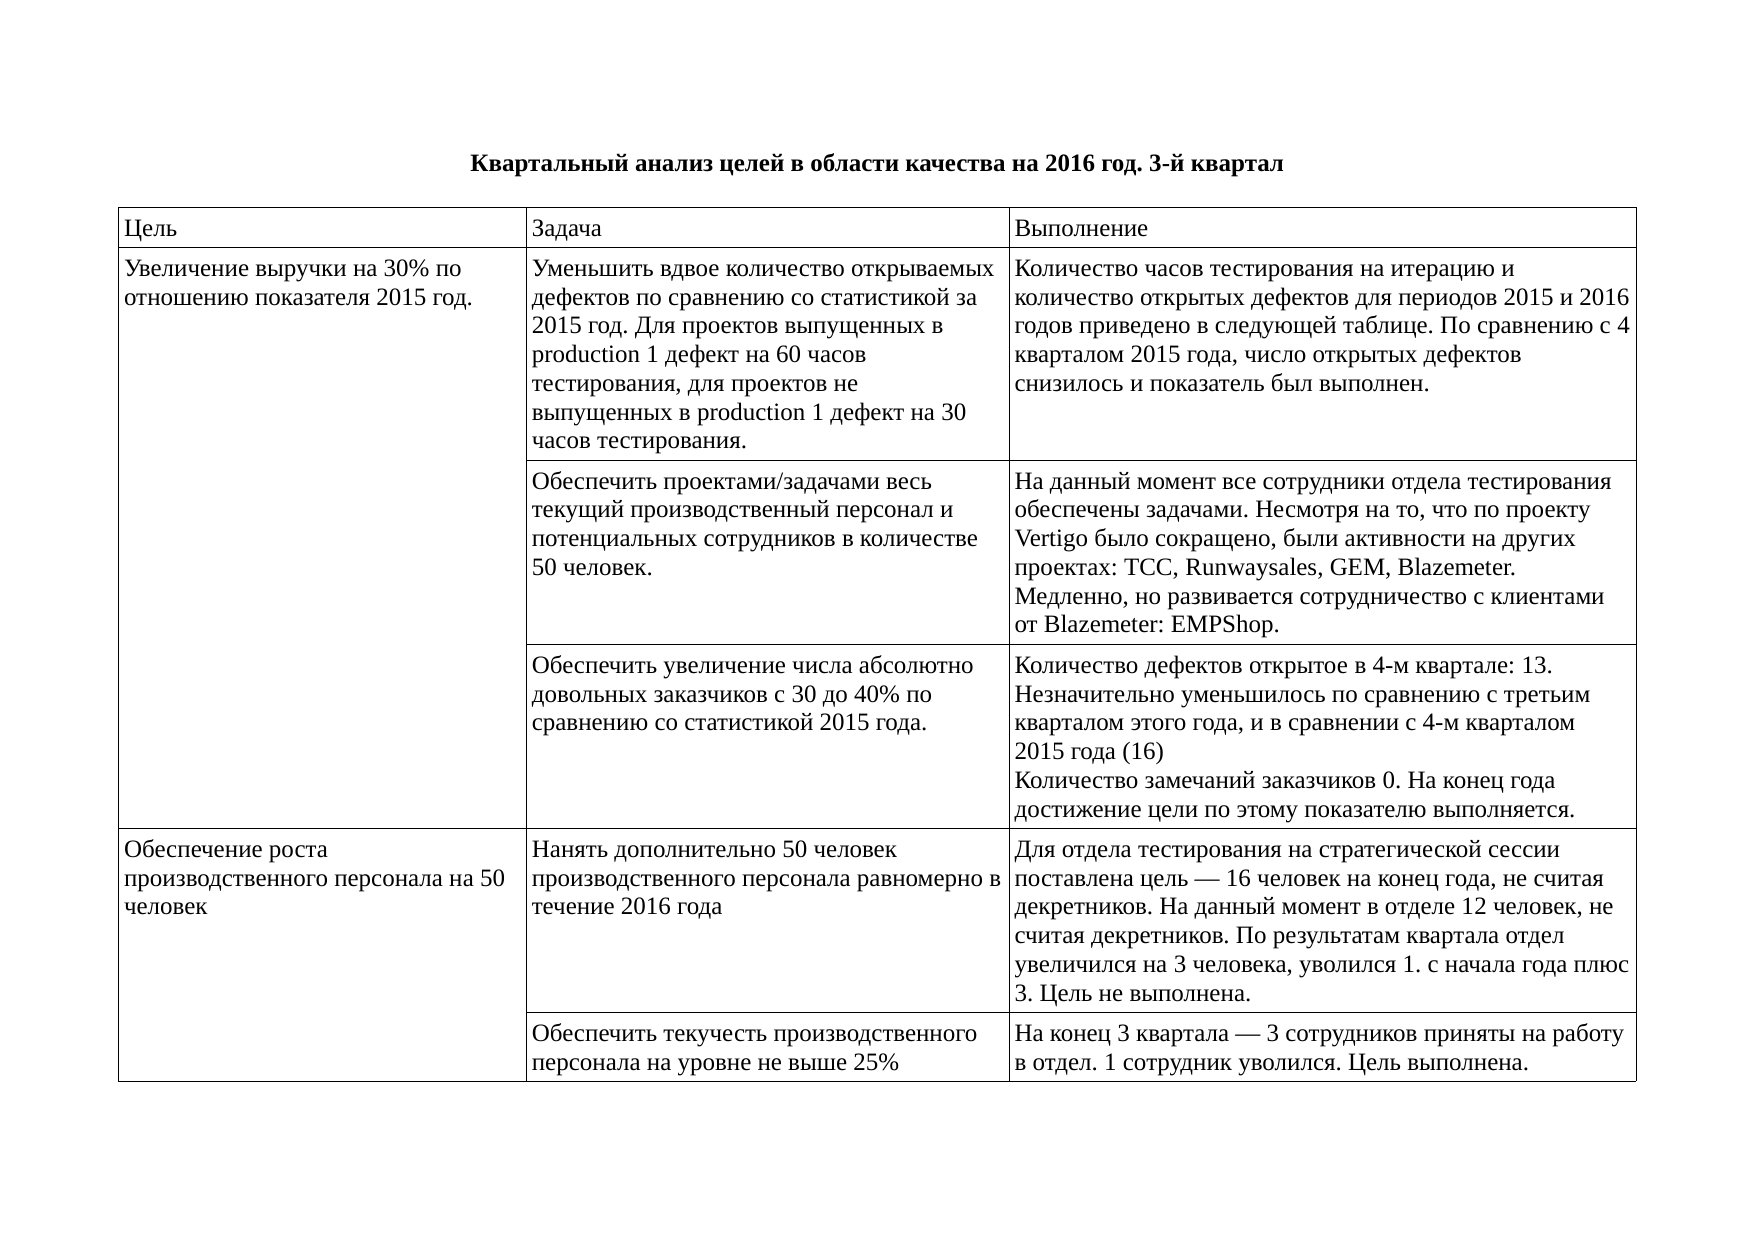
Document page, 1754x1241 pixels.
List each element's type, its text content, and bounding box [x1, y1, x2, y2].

table_cell На данный момент все сотрудники отдела тестирования обеспечены задачами. Несмотря на то, что по проекту Vertigo было сокращено, были активности на других проектах: TCC, Runwaysales, GEM, Blazemeter. Медленно, но развивается сотрудничество с клиентами от Blazemeter: EMPShop. [1010, 461, 1636, 644]
table_cell Обеспечить проектами/задачами весь текущий производственный персонал и потенциальных сотрудников в количестве 50 человек. [527, 461, 1009, 644]
table_header Цель [119, 208, 526, 247]
table_cell Уменьшить вдвое количество открываемых дефектов по сравнению со статистикой за 2015 год. Для проектов выпущенных в production 1 дефект на 60 часов тестирования, для проектов не выпущенных в production 1 дефект на 30 часов тестирования. [527, 248, 1009, 460]
table_cell Увеличение выручки на 30% по отношению показателя 2015 год. [119, 248, 526, 828]
table_cell Обеспечение роста производственного персонала на 50 человек [119, 829, 526, 1081]
table_cell Нанять дополнительно 50 человек производственного персонала равномерно в течение 2016 года [527, 829, 1009, 1012]
table_header Задача [527, 208, 1009, 247]
table_header Выполнение [1010, 208, 1636, 247]
table_cell Количество часов тестирования на итерацию и количество открытых дефектов для периодов 2015 и 2016 годов приведено в следующей таблице. По сравнению с 4 кварталом 2015 года, число открытых дефектов снизилось и показатель был выполнен. [1010, 248, 1636, 460]
table_cell Обеспечить увеличение числа абсолютно довольных заказчиков с 30 до 40% по сравнению со статистикой 2015 года. [527, 645, 1009, 828]
table_cell Количество дефектов открытое в 4-м квартале: 13. Незначительно уменьшилось по сравнению с третьим кварталом этого года, и в сравнении с 4-м кварталом 2015 года (16) Количество замечаний заказчиков 0. На конец года достижение цели по этому показателю выполняется. [1010, 645, 1636, 828]
text Квартальный анализ целей в области качества на 2016 год. 3-й квартал [118, 148, 1636, 177]
table_cell На конец 3 квартала — 3 сотрудников приняты на работу в отдел. 1 сотрудник уволился. Цель выполнена. [1010, 1013, 1636, 1081]
table_cell Обеспечить текучесть производственного персонала на уровне не выше 25% [527, 1013, 1009, 1081]
table_cell Для отдела тестирования на стратегической сессии поставлена цель — 16 человек на конец года, не считая декретников. На данный момент в отделе 12 человек, не считая декретников. По результатам квартала отдел увеличился на 3 человека, уволился 1. с начала года плюс 3. Цель не выполнена. [1010, 829, 1636, 1012]
